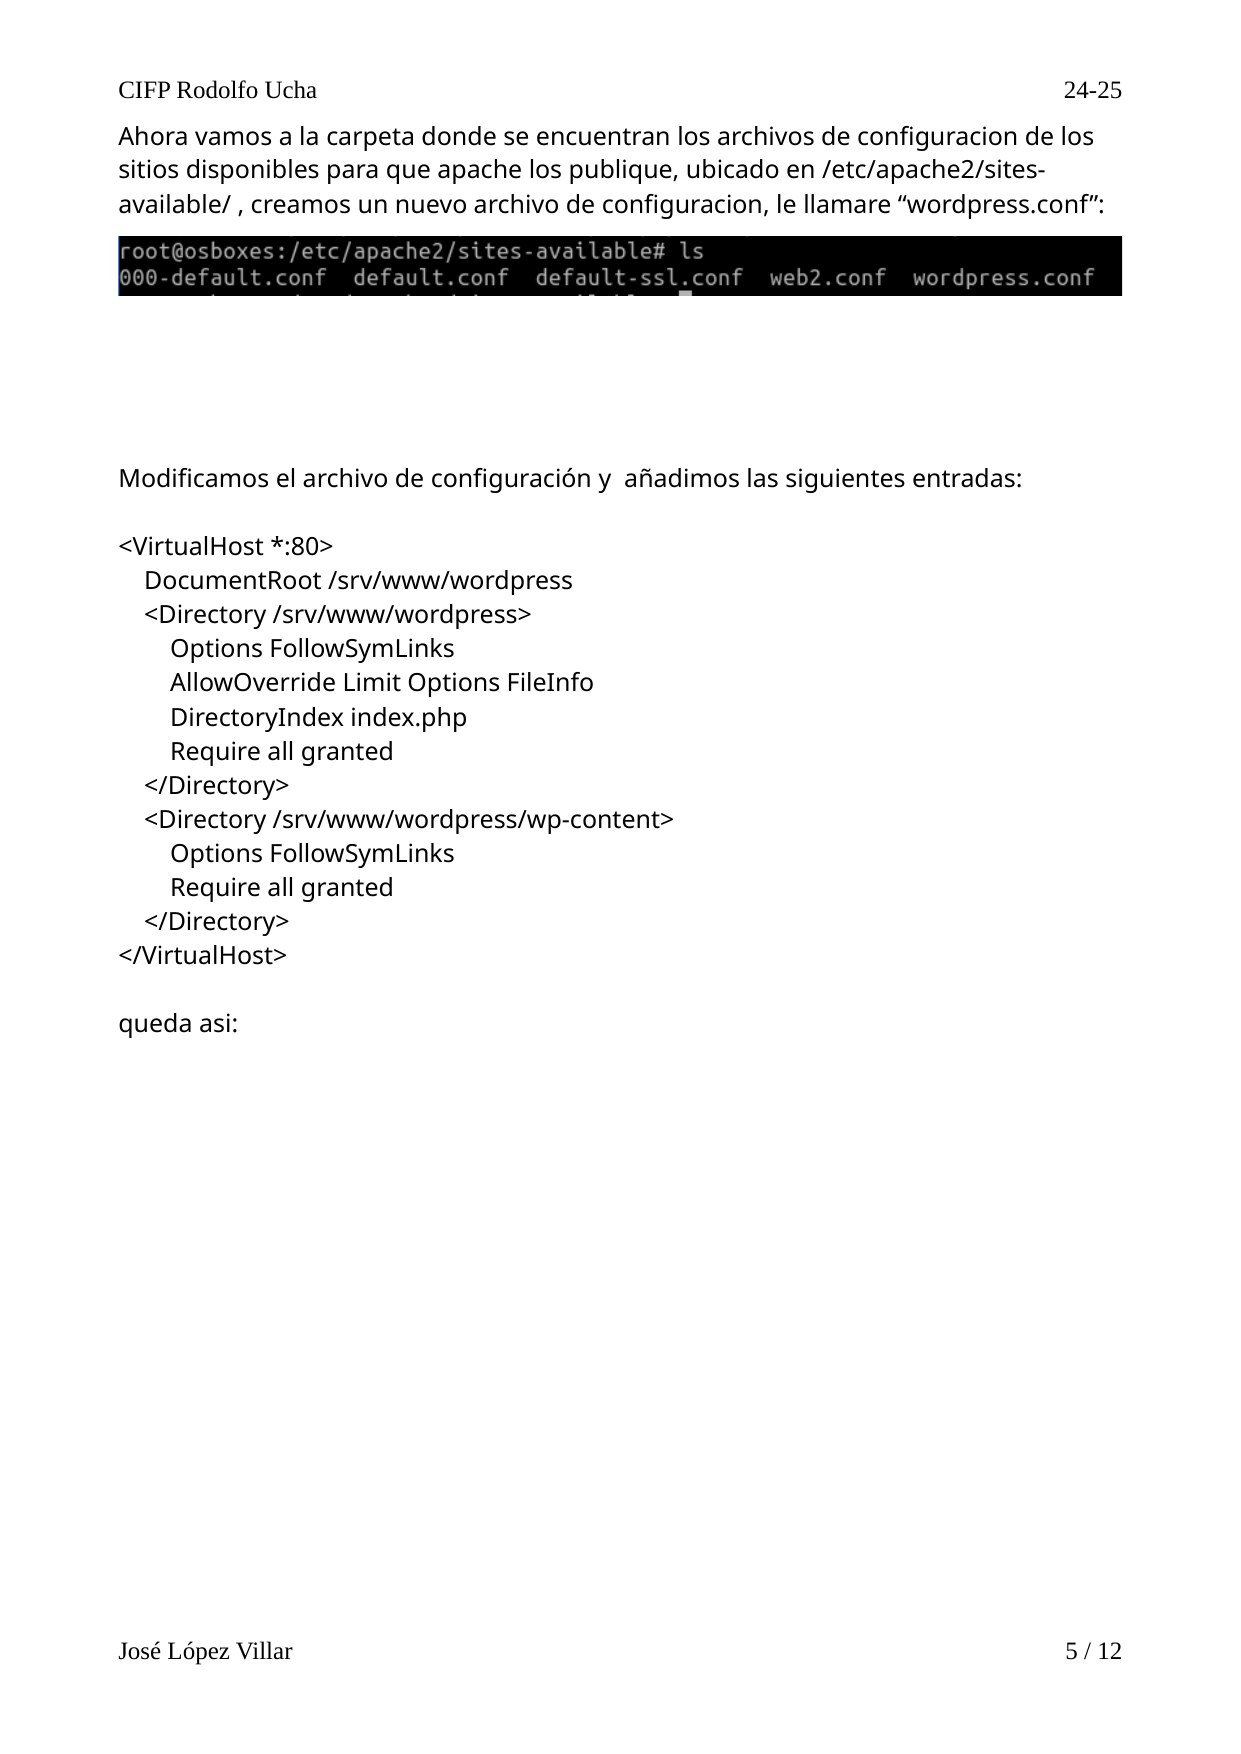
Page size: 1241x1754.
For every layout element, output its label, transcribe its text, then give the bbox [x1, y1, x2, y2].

text <Directory /srv/www/wordpress/wp-content> [118, 801, 1122, 835]
text queda asi: [118, 1006, 1122, 1040]
text Options FollowSymLinks [118, 631, 1122, 665]
text Require all granted [118, 869, 1122, 903]
text Modificamos el archivo de configuración y añadimos las siguientes entradas: [118, 461, 1122, 495]
text Ahora vamos a la carpeta donde se encuentran los archivos de configuracion de los sitios disponibles para que apache los publique, ubicado en /etc/apache2/sites-available/ , creamos un nuevo archivo de configuracion, le llamare “wordpress.conf”: [118, 118, 1122, 220]
text </Directory> [118, 903, 1122, 938]
text Options FollowSymLinks [118, 835, 1122, 869]
text </VirtualHost> [118, 938, 1122, 972]
text <VirtualHost *:80> [118, 529, 1122, 563]
text DocumentRoot /srv/www/wordpress [118, 563, 1122, 597]
text <Directory /srv/www/wordpress> [118, 597, 1122, 631]
text Require all granted [118, 733, 1122, 767]
text </Directory> [118, 767, 1122, 801]
text DirectoryIndex index.php [118, 699, 1122, 733]
text AllowOverride Limit Options FileInfo [118, 665, 1122, 699]
